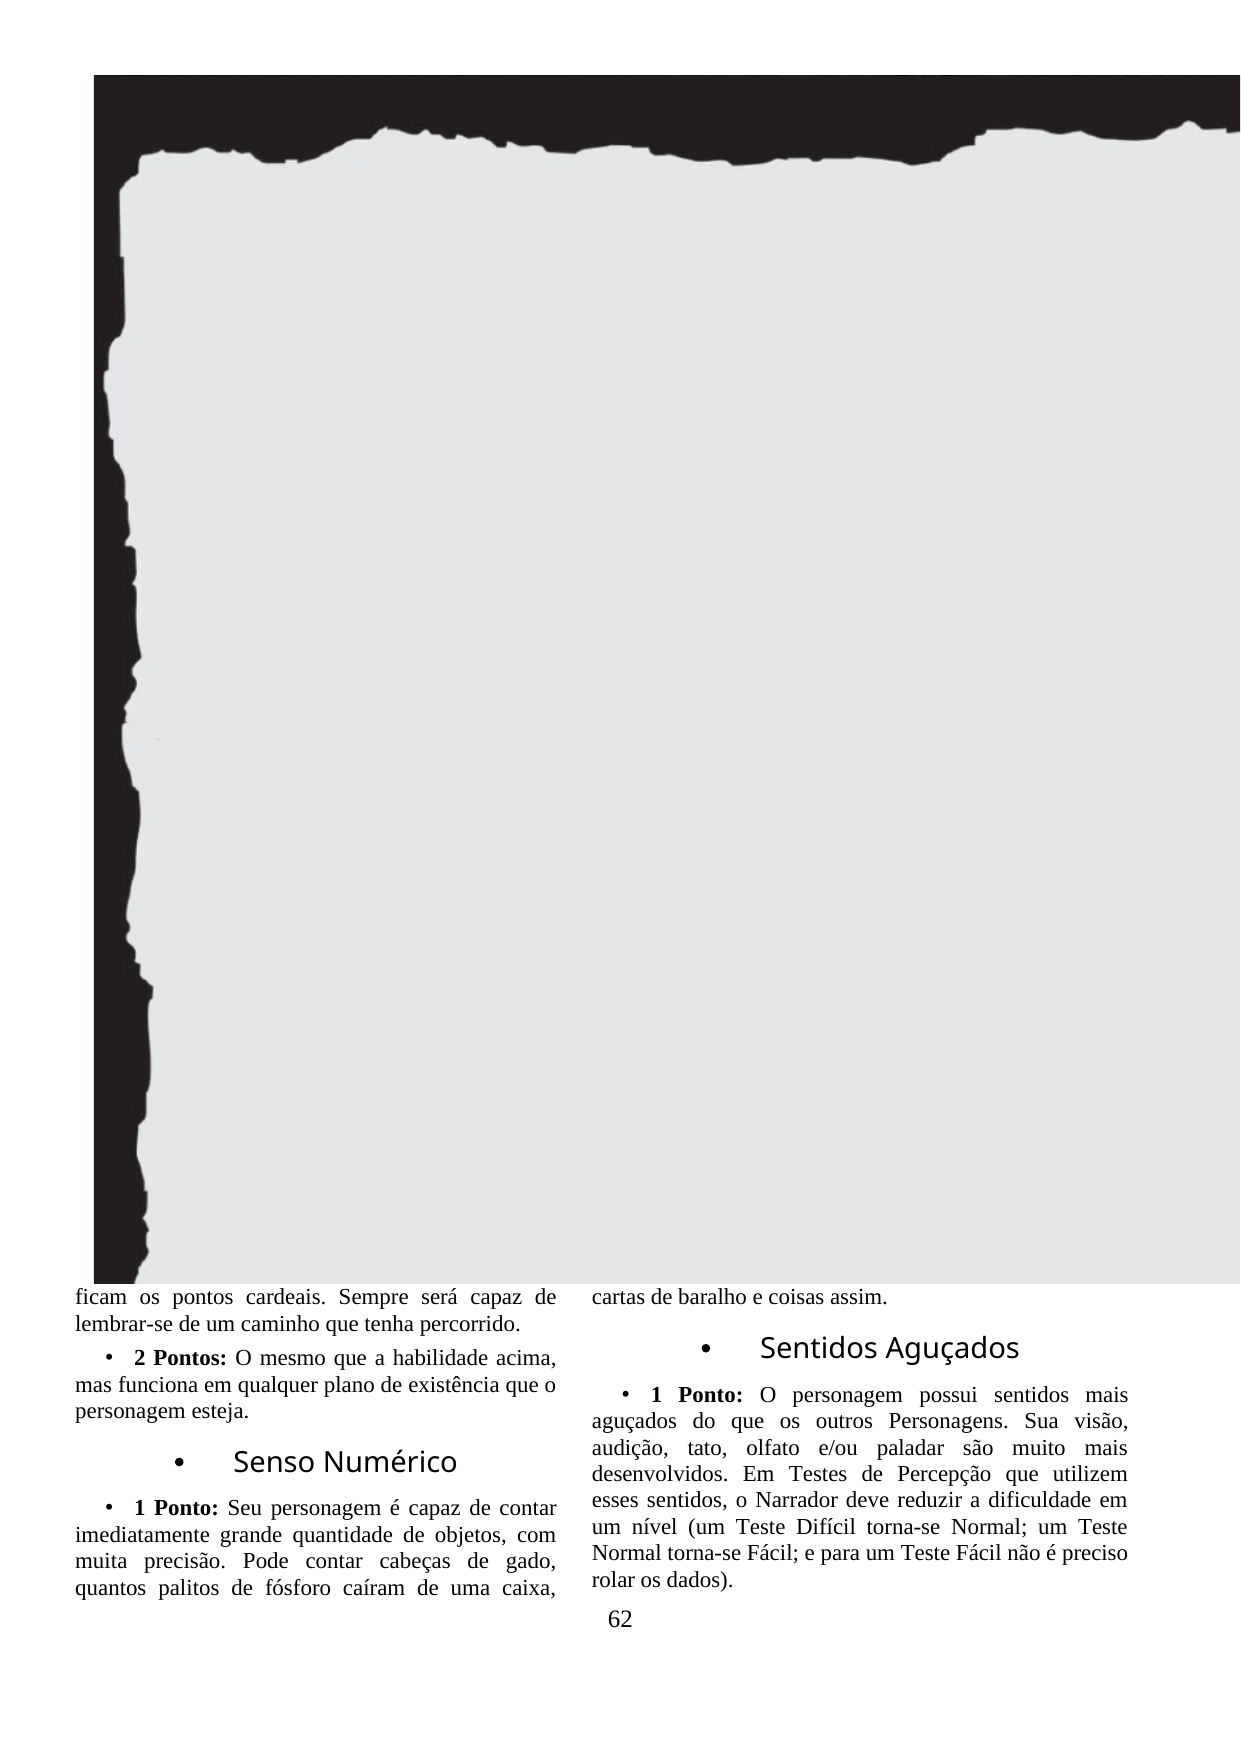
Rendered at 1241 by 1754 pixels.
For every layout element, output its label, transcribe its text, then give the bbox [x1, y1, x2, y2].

subtitle 1 Ponto: O personagem possui sentidos mais aguçados do que os outros Personagens. Sua visão, audição, tato, olfato e/ou paladar são muito mais desenvolvidos. Em Testes de Percepção que utilizem esses sentidos, o Narrador deve reduzir a dificuldade em um nível (um Teste Difícil torna-se Normal; um Teste Normal torna-se Fácil; e para um Teste Fácil não é preciso rolar os dados). [592, 1379, 1129, 1592]
subtitle cartas de baralho e coisas assim. [592, 1284, 1129, 1309]
subtitle 1 Ponto: Seu personagem é capaz de contar imediatamente grande quantidade de objetos, com muita precisão. Pode contar cabeças de gado, quantos palitos de fósforo caíram de uma caixa, [75, 1492, 557, 1600]
subtitle Senso Numérico [75, 1441, 557, 1481]
picture [93, 75, 1241, 1284]
subtitle ficam os pontos cardeais. Sempre será capaz de lembrar-se de um caminho que tenha percorrido. [75, 1283, 557, 1336]
subtitle Sentidos Aguçados [592, 1327, 1129, 1367]
subtitle 2 Pontos: O mesmo que a habilidade acima, mas funciona em qualquer plano de existência que o personagem esteja. [75, 1342, 557, 1423]
